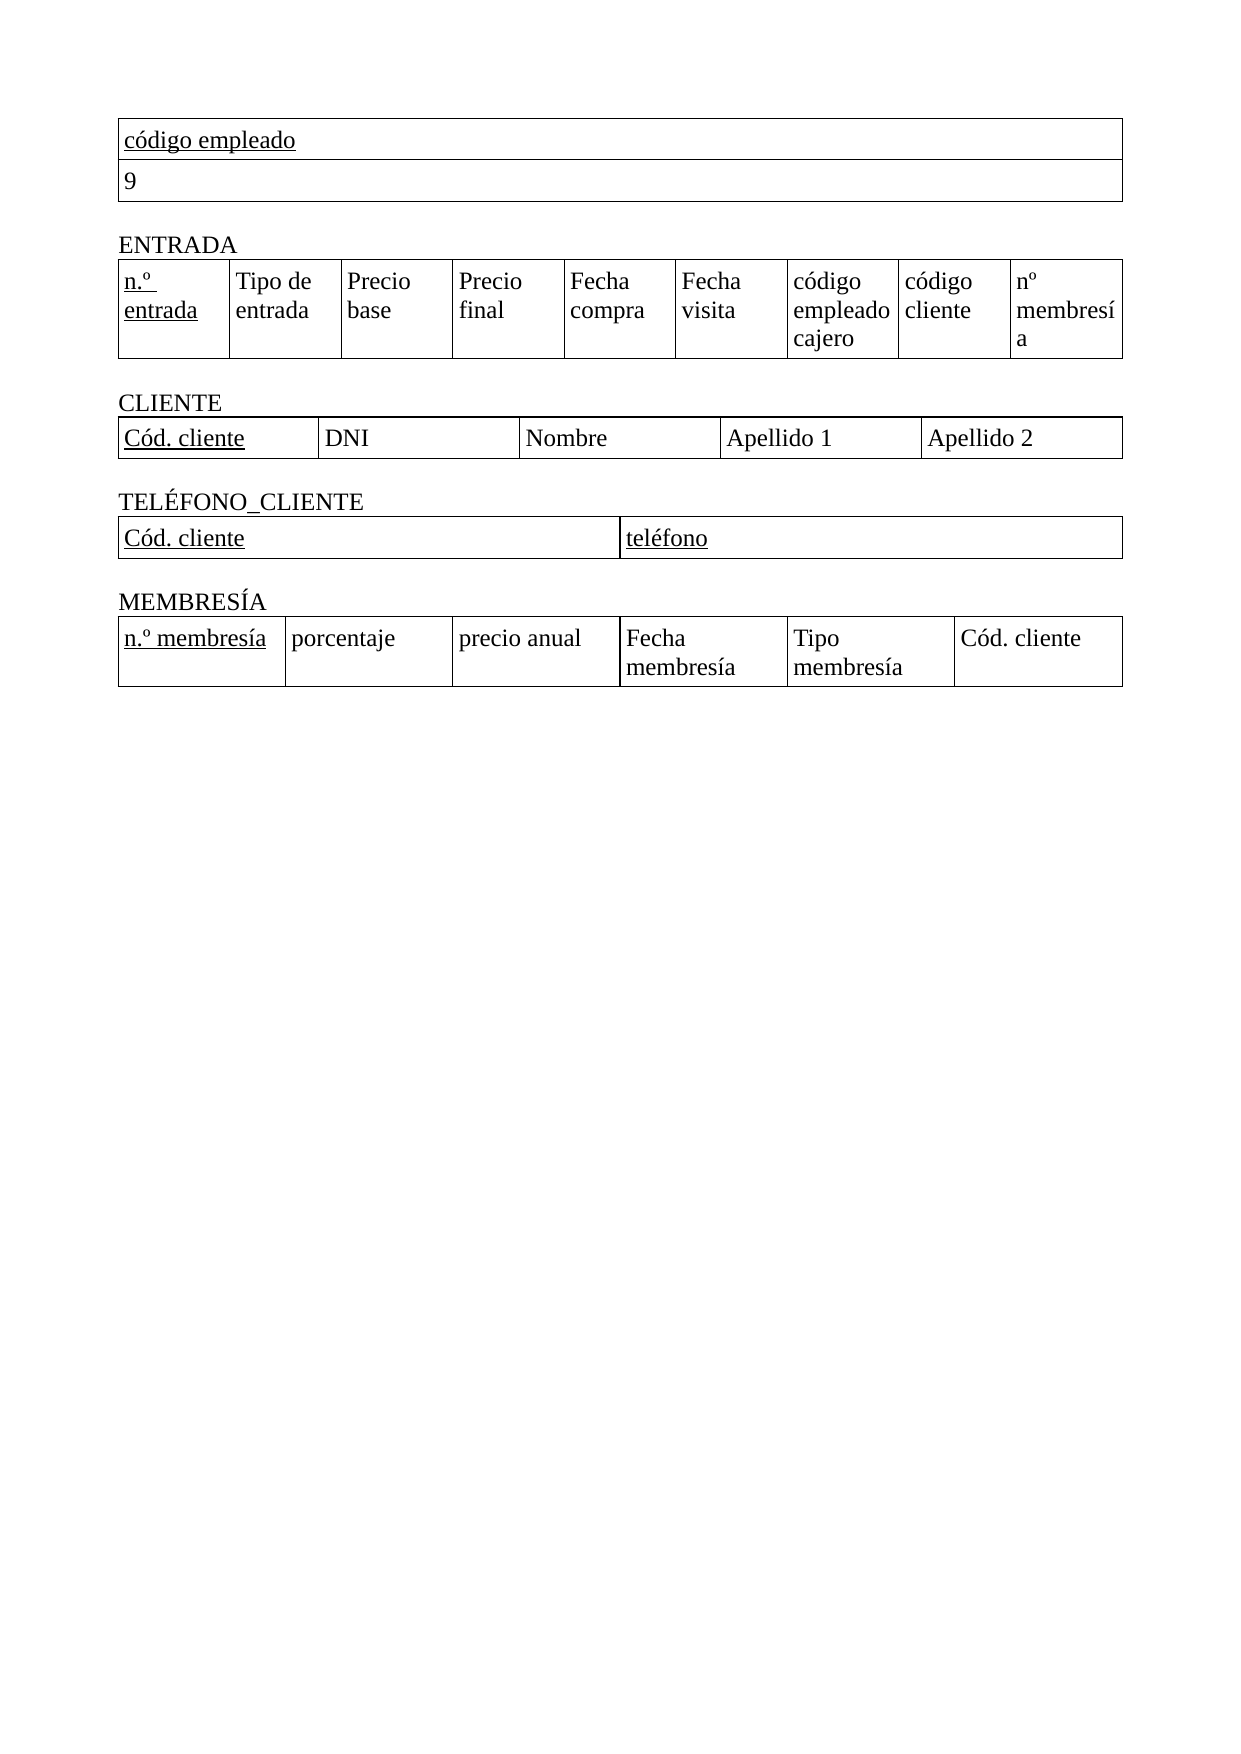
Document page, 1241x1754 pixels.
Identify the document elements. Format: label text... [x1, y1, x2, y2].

table_header precio anual [453, 617, 619, 686]
text MEMBRESÍA [118, 587, 1122, 616]
table_header código cliente [899, 260, 1010, 358]
table_header Tipo membresía [788, 617, 954, 686]
table_header Apellido 2 [922, 418, 1122, 458]
table_header DNI [319, 418, 519, 458]
table_header código empleado [119, 119, 1122, 159]
text CLIENTE [118, 388, 1122, 416]
table_header nº membresía [1011, 260, 1122, 358]
table_header Precio base [342, 260, 452, 358]
table_header n.º membresía [119, 617, 285, 686]
table_header porcentaje [286, 617, 452, 686]
table_header Fecha compra [565, 260, 675, 358]
table_header Fecha membresía [621, 617, 787, 686]
table_header teléfono [621, 517, 1122, 557]
table_header n.º entrada [119, 260, 229, 358]
text ENTRADA [118, 230, 1122, 259]
table_header Apellido 1 [721, 418, 921, 458]
table_header Cód. cliente [955, 617, 1122, 686]
table_cell 9 [119, 160, 1122, 201]
table_header Cód. cliente [119, 418, 318, 458]
table_header Fecha visita [676, 260, 787, 358]
table_header Nombre [520, 418, 720, 458]
table_header Precio final [453, 260, 564, 358]
table_header Tipo de entrada [230, 260, 341, 358]
table_header código empleado cajero [788, 260, 898, 358]
text TELÉFONO_CLIENTE [118, 487, 1122, 516]
table_header Cód. cliente [119, 517, 619, 557]
